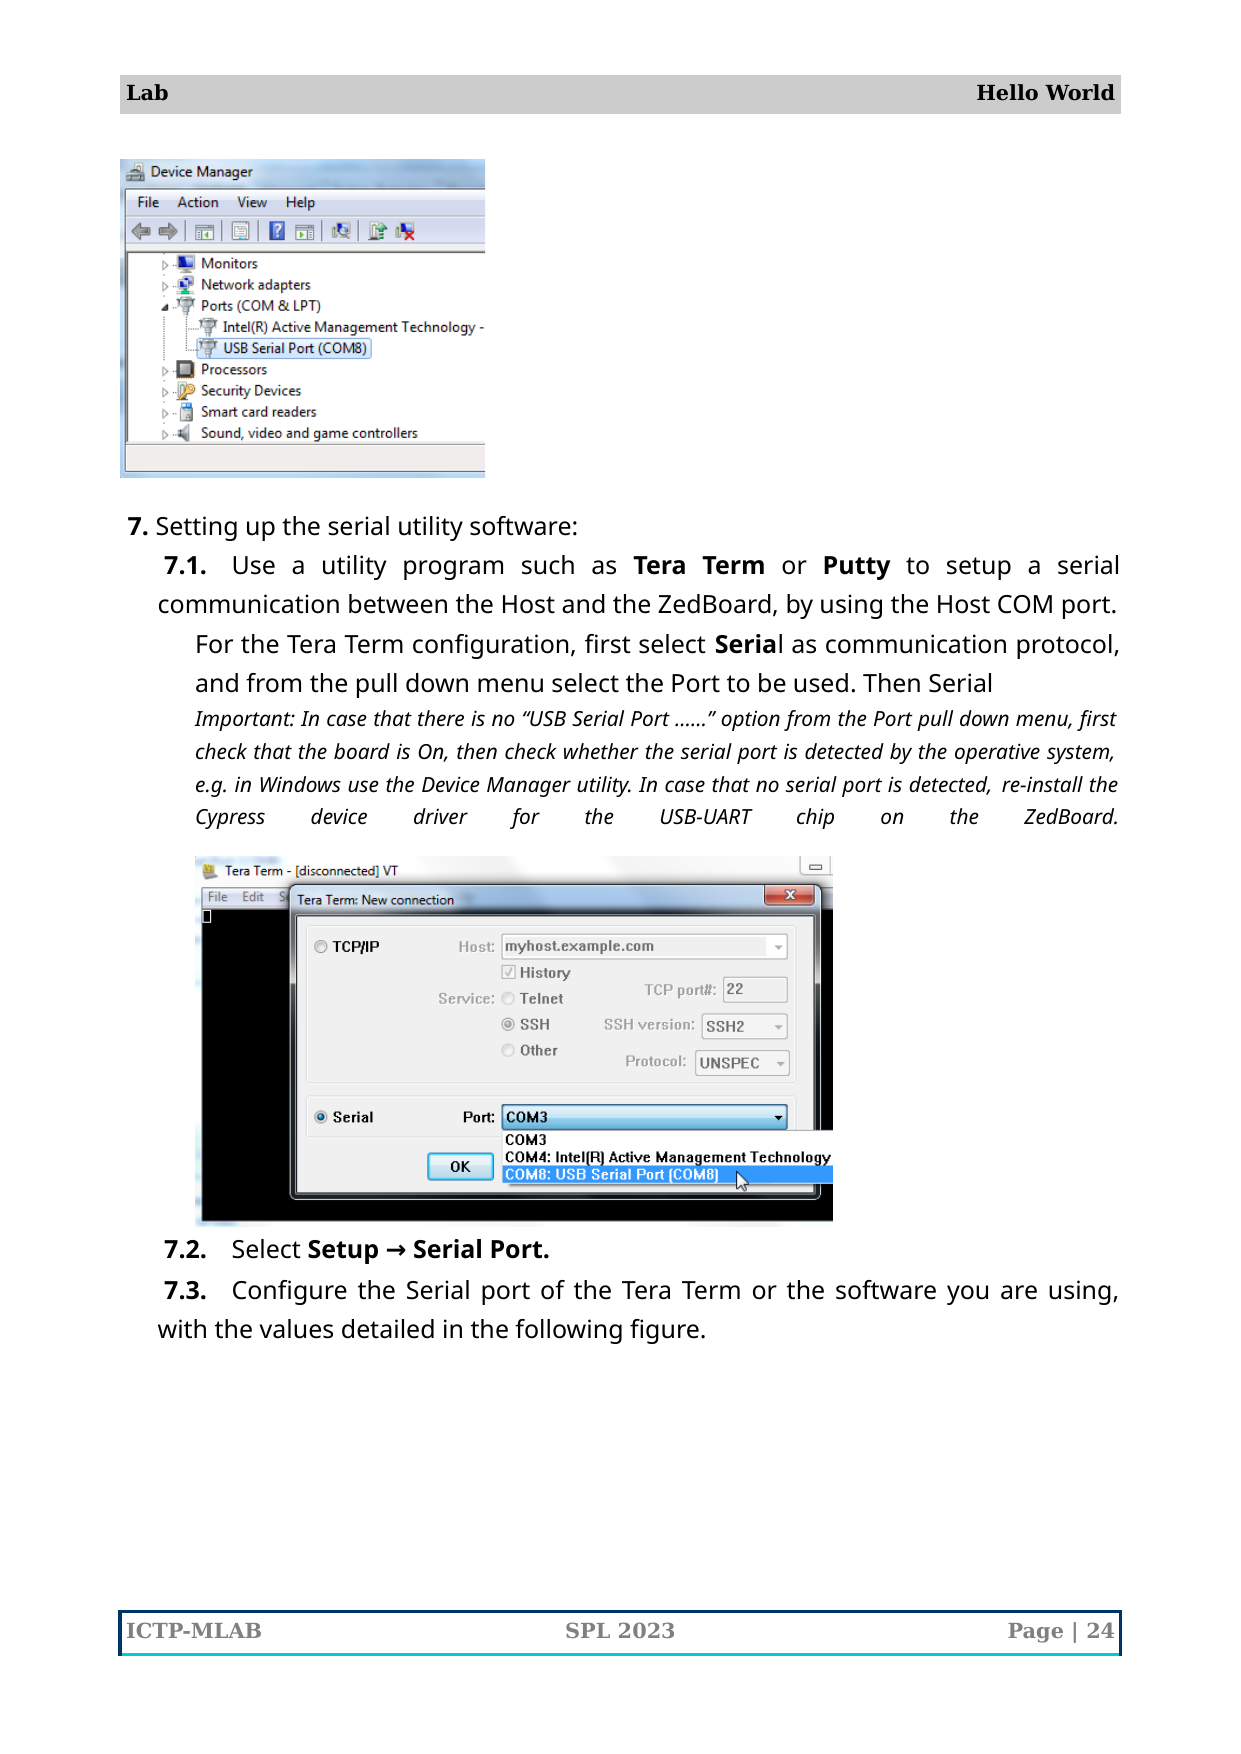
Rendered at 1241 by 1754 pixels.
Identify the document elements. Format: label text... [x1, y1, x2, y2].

list Use a utility program such as Tera Term or Putty to setup a serial communication between the Host and the ZedBoard, by using the Host COM port. [157, 548, 1121, 621]
picture [120, 159, 486, 478]
text For the Tera Term configuration, first select Serial as communication protocol, and from the pull down menu select the Port to be used. Then Serial [195, 626, 1121, 699]
picture [195, 856, 833, 1227]
list Select Setup → Serial Port. [157, 1231, 1121, 1266]
list Configure the Serial port of the Tera Term or the software you are using, with the values detailed in the following figure. [157, 1272, 1121, 1346]
text Important: In case that there is no “USB Serial Port ……” option from the Port pull down menu, first check that the board is On, then check whether the serial port is detected by the operative system, e.g. in Windows use the Device Manager utility. In case that no serial port is detected, re-install the Cypress device driver for the USB-UART chip on the ZedBoard. [195, 704, 1121, 1226]
list Setting up the serial utility software: [127, 508, 1121, 542]
